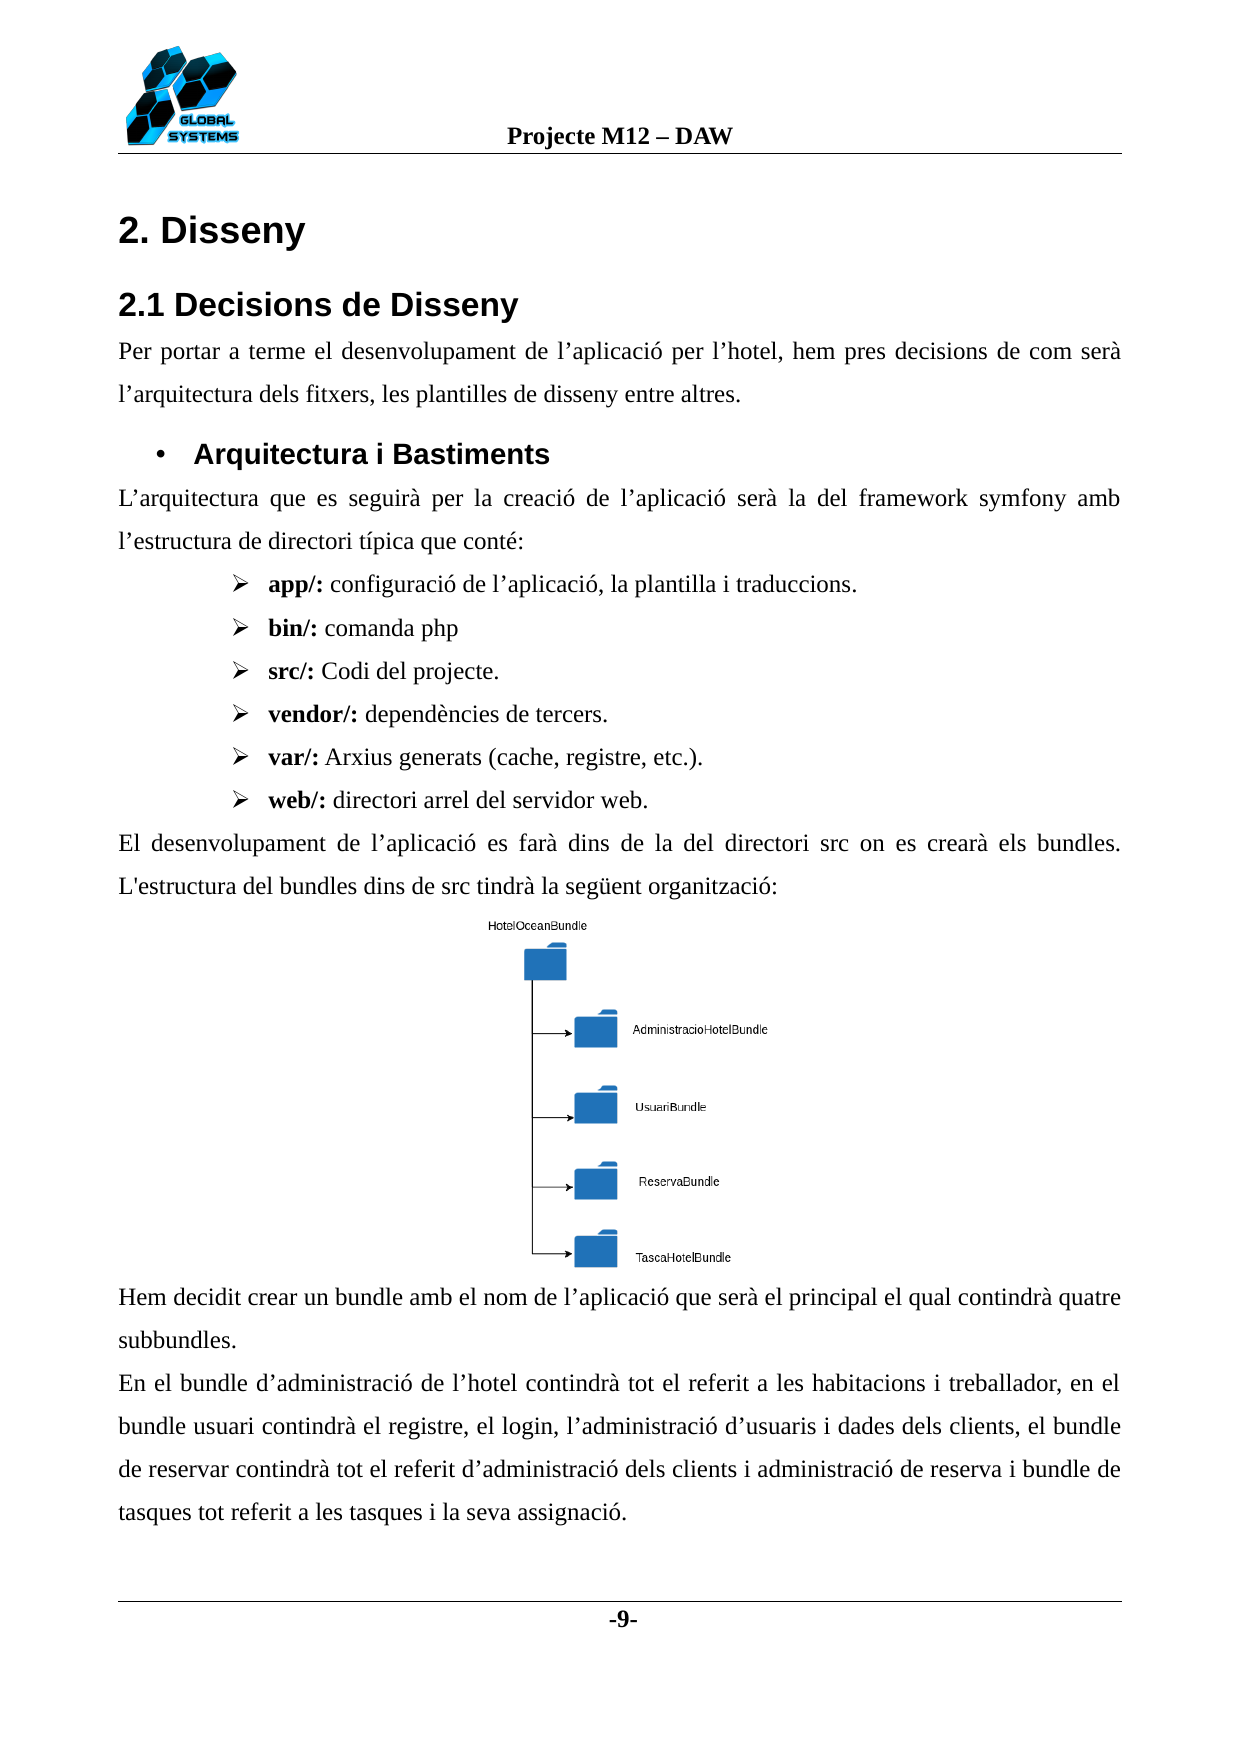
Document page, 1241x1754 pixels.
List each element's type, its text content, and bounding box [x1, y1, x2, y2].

list src/: Codi del projecte. [231, 656, 1122, 684]
subtitle Arquitectura i Bastiments [156, 437, 1122, 471]
list web/: directori arrel del servidor web. [231, 785, 1122, 814]
list bin/: comanda php [231, 613, 1122, 641]
text Per portar a terme el desenvolupament de l’aplicació per l’hotel, hem pres decisions de com serà l’arquitectura dels fitxers, les plantilles de disseny entre altres. [118, 336, 1122, 408]
picture [121, 20, 244, 165]
list var/: Arxius generats (cache, registre, etc.). [231, 742, 1122, 771]
list app/: configuració de l’aplicació, la plantilla i traduccions. [231, 569, 1122, 598]
subtitle 2. Disseny [118, 208, 1122, 252]
text El desenvolupament de l’aplicació es farà dins de la del directori src on es crearà els bundles. L'estructura del bundles dins de src tindrà la següent organització: [118, 828, 1122, 900]
text L’arquitectura que es seguirà per la creació de l’aplicació serà la del framework symfony amb l’estructura de directori típica que conté: [118, 483, 1122, 555]
list vendor/: dependències de tercers. [231, 699, 1122, 728]
text Hem decidit crear un bundle amb el nom de l’aplicació que serà el principal el qual contindrà quatre subbundles. [118, 914, 1122, 1353]
subtitle 2.1 Decisions de Disseny [118, 285, 1122, 324]
text En el bundle d’administració de l’hotel contindrà tot el referit a les habitacions i treballador, en el bundle usuari contindrà el registre, el login, l’administració d’usuaris i dades dels clients, el bundle de reservar contindrà tot el referit d’administració dels clients i administració de reserva i bundle de tasques tot referit a les tasques i la seva assignació. [118, 1368, 1122, 1526]
